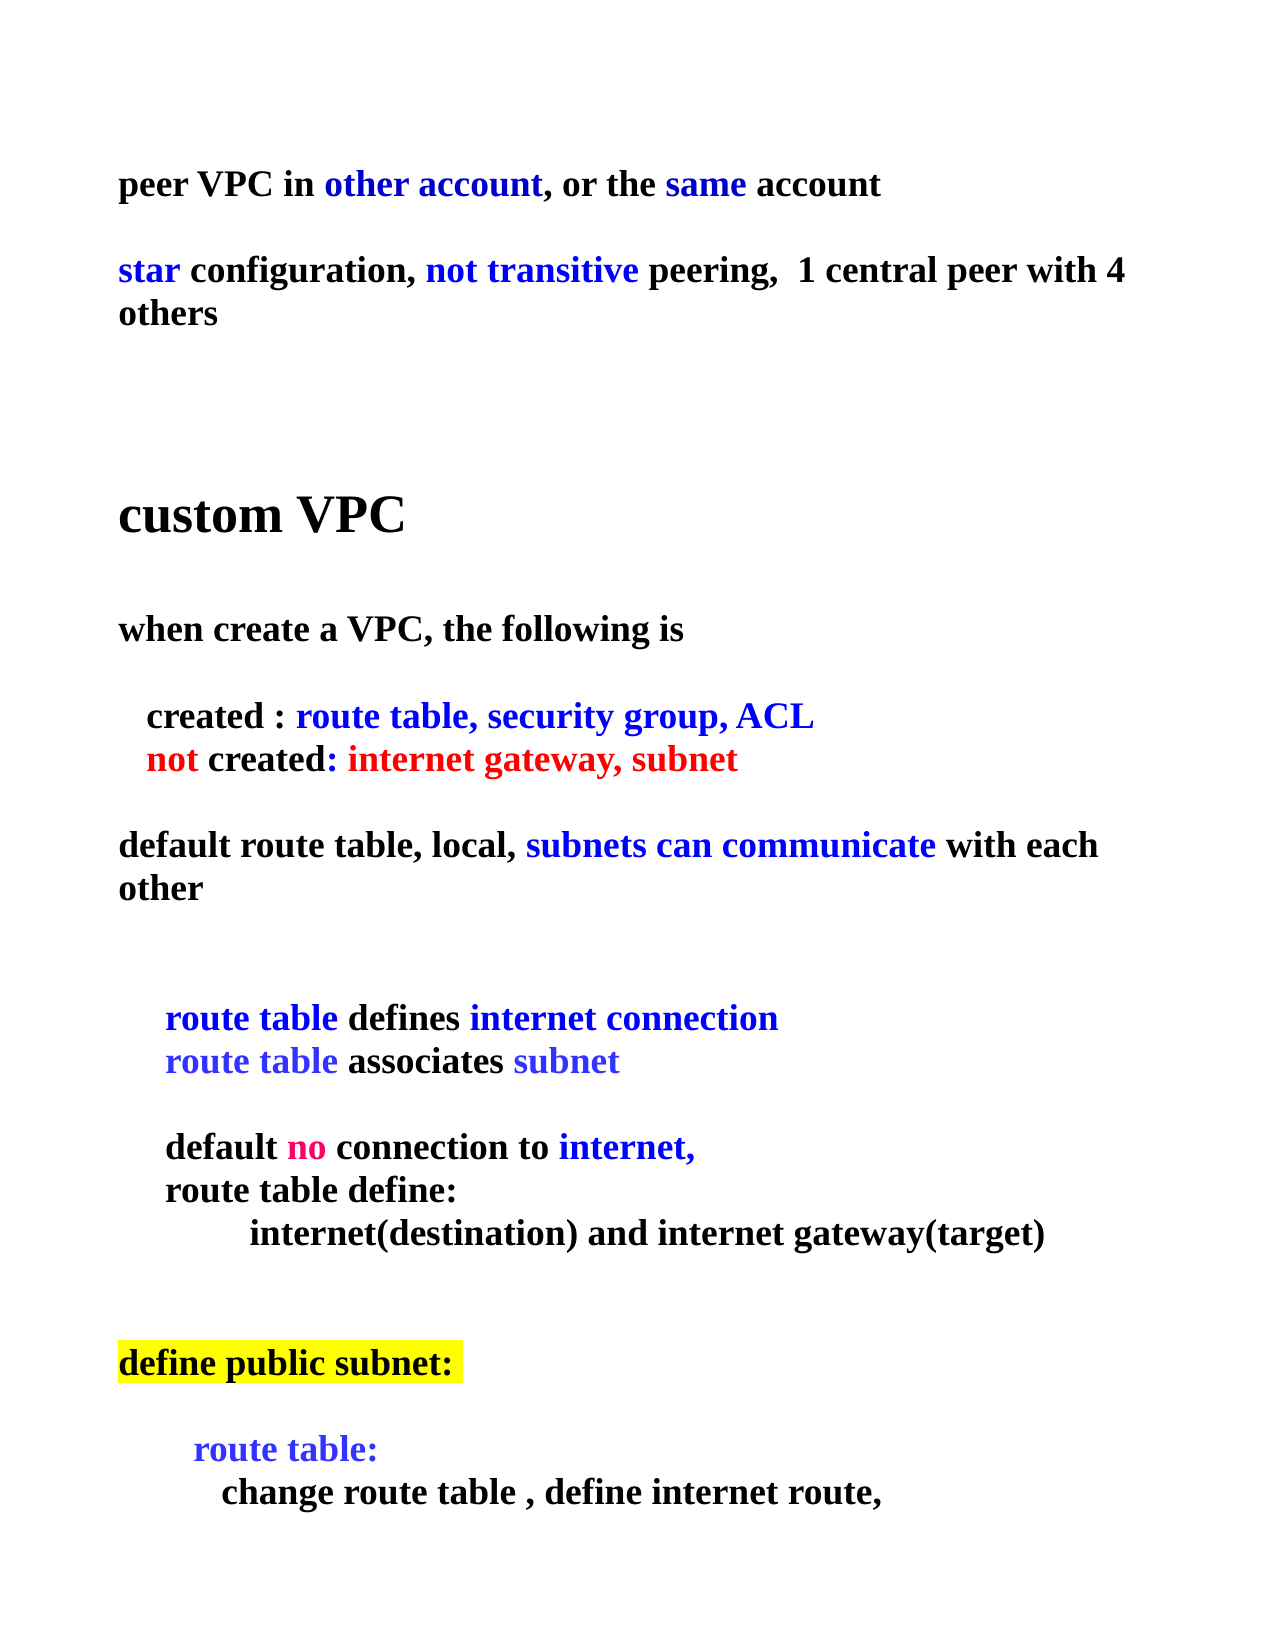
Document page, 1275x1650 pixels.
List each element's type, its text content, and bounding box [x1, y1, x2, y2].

text route table defines internet connection [118, 995, 1157, 1038]
text change route table , define internet route, [118, 1469, 1157, 1512]
text created : route table, security group, ACL [118, 693, 1157, 736]
text when create a VPC, the following is [118, 607, 1157, 650]
text route table define: [118, 1167, 1157, 1211]
text default no connection to internet, [118, 1124, 1157, 1167]
text define public subnet: [118, 1340, 1157, 1383]
text not created: internet gateway, subnet [118, 736, 1157, 779]
text route table: [118, 1426, 1157, 1469]
text internet(destination) and internet gateway(target) [118, 1211, 1157, 1254]
text default route table, local, subnets can communicate with each other [118, 822, 1157, 909]
text peer VPC in other account, or the same account [118, 161, 1157, 204]
text route table associates subnet [118, 1038, 1157, 1081]
text star configuration, not transitive peering, 1 central peer with 4 others [118, 247, 1157, 334]
text custom VPC [118, 482, 1157, 544]
